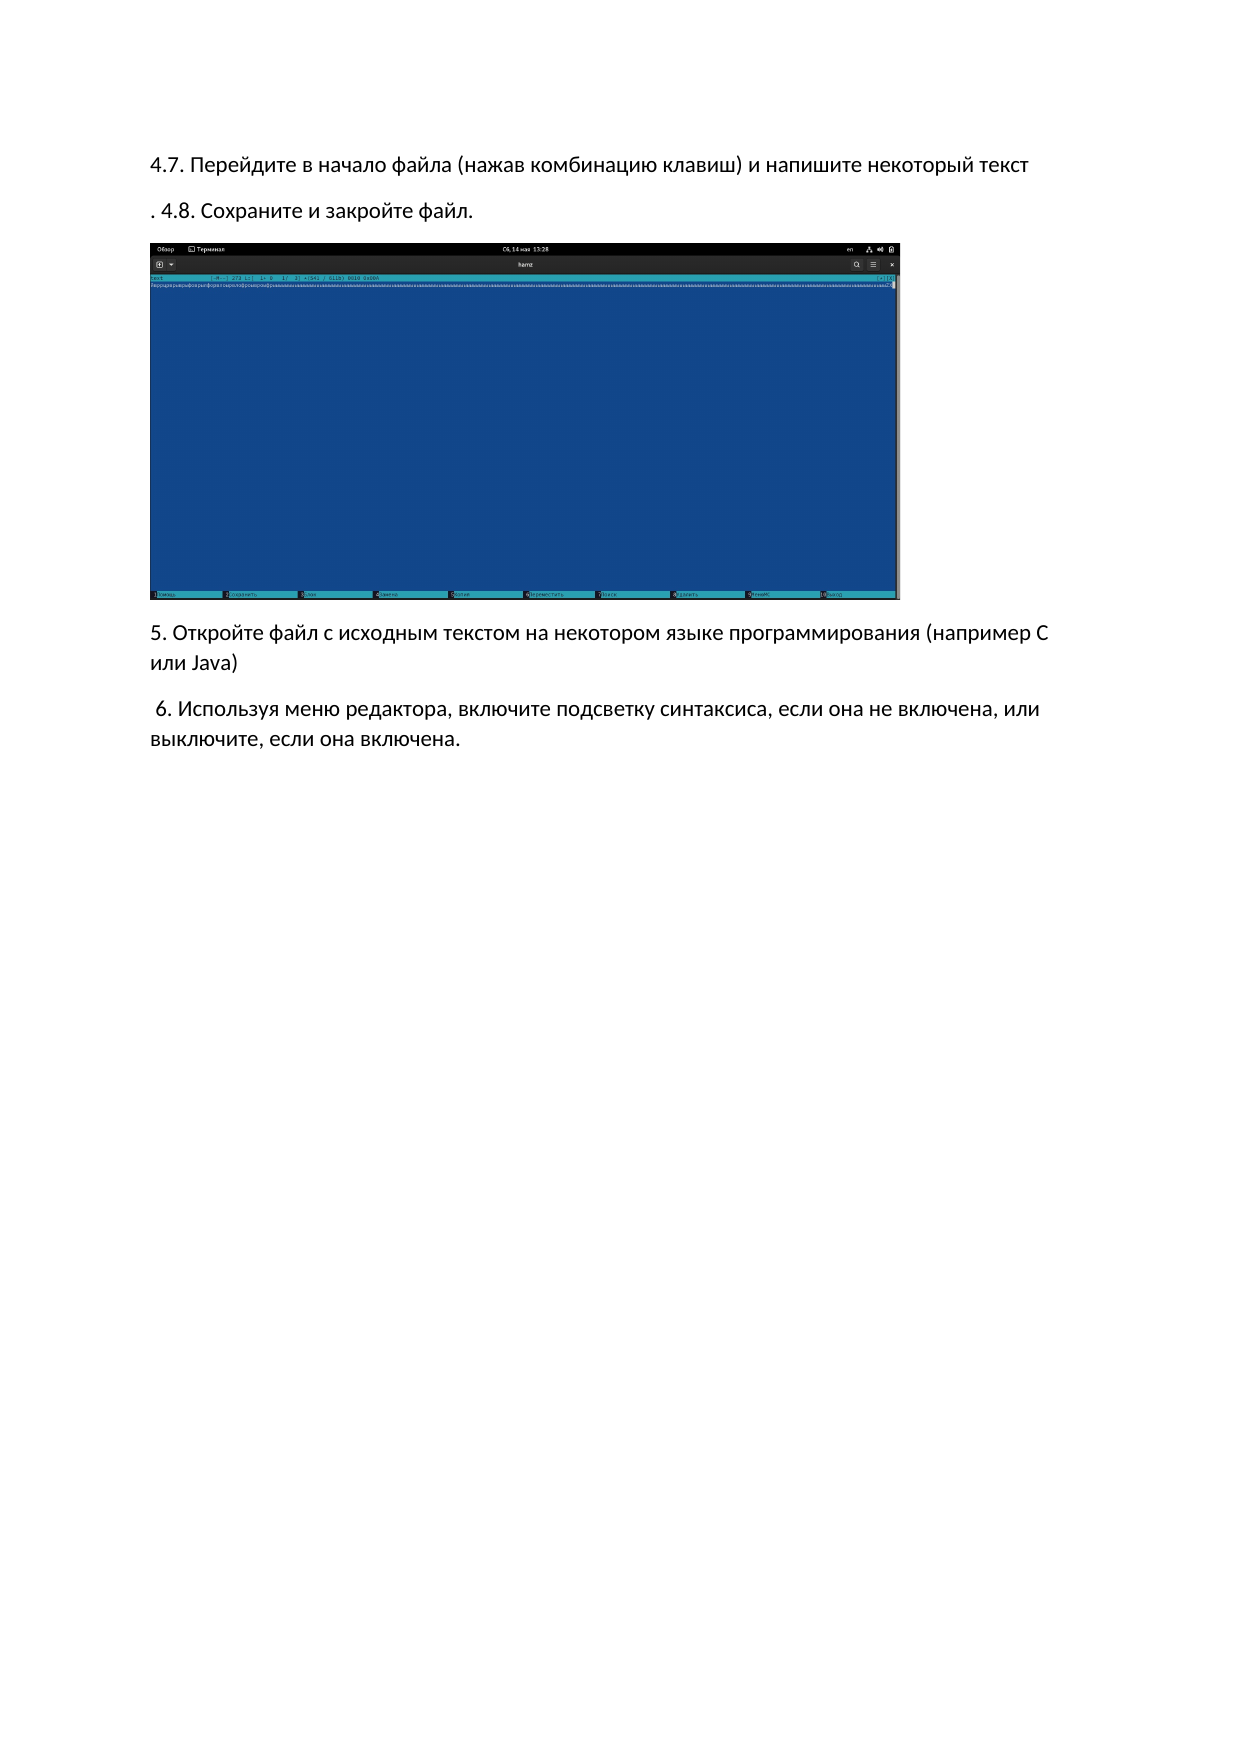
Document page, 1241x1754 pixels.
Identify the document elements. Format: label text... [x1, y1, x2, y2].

text 4.7. Перейдите в начало файла (нажав комбинацию клавиш) и напишите некоторый текст [150, 150, 1090, 178]
text . 4.8. Сохраните и закройте файл. [150, 197, 1090, 224]
text 6. Используя меню редактора, включите подсветку синтаксиса, если она не включена, или выключите, если она включена. [150, 694, 1090, 752]
text 5. Откройте файл с исходным текстом на некотором языке программирования (например C или Java) [150, 618, 1090, 676]
